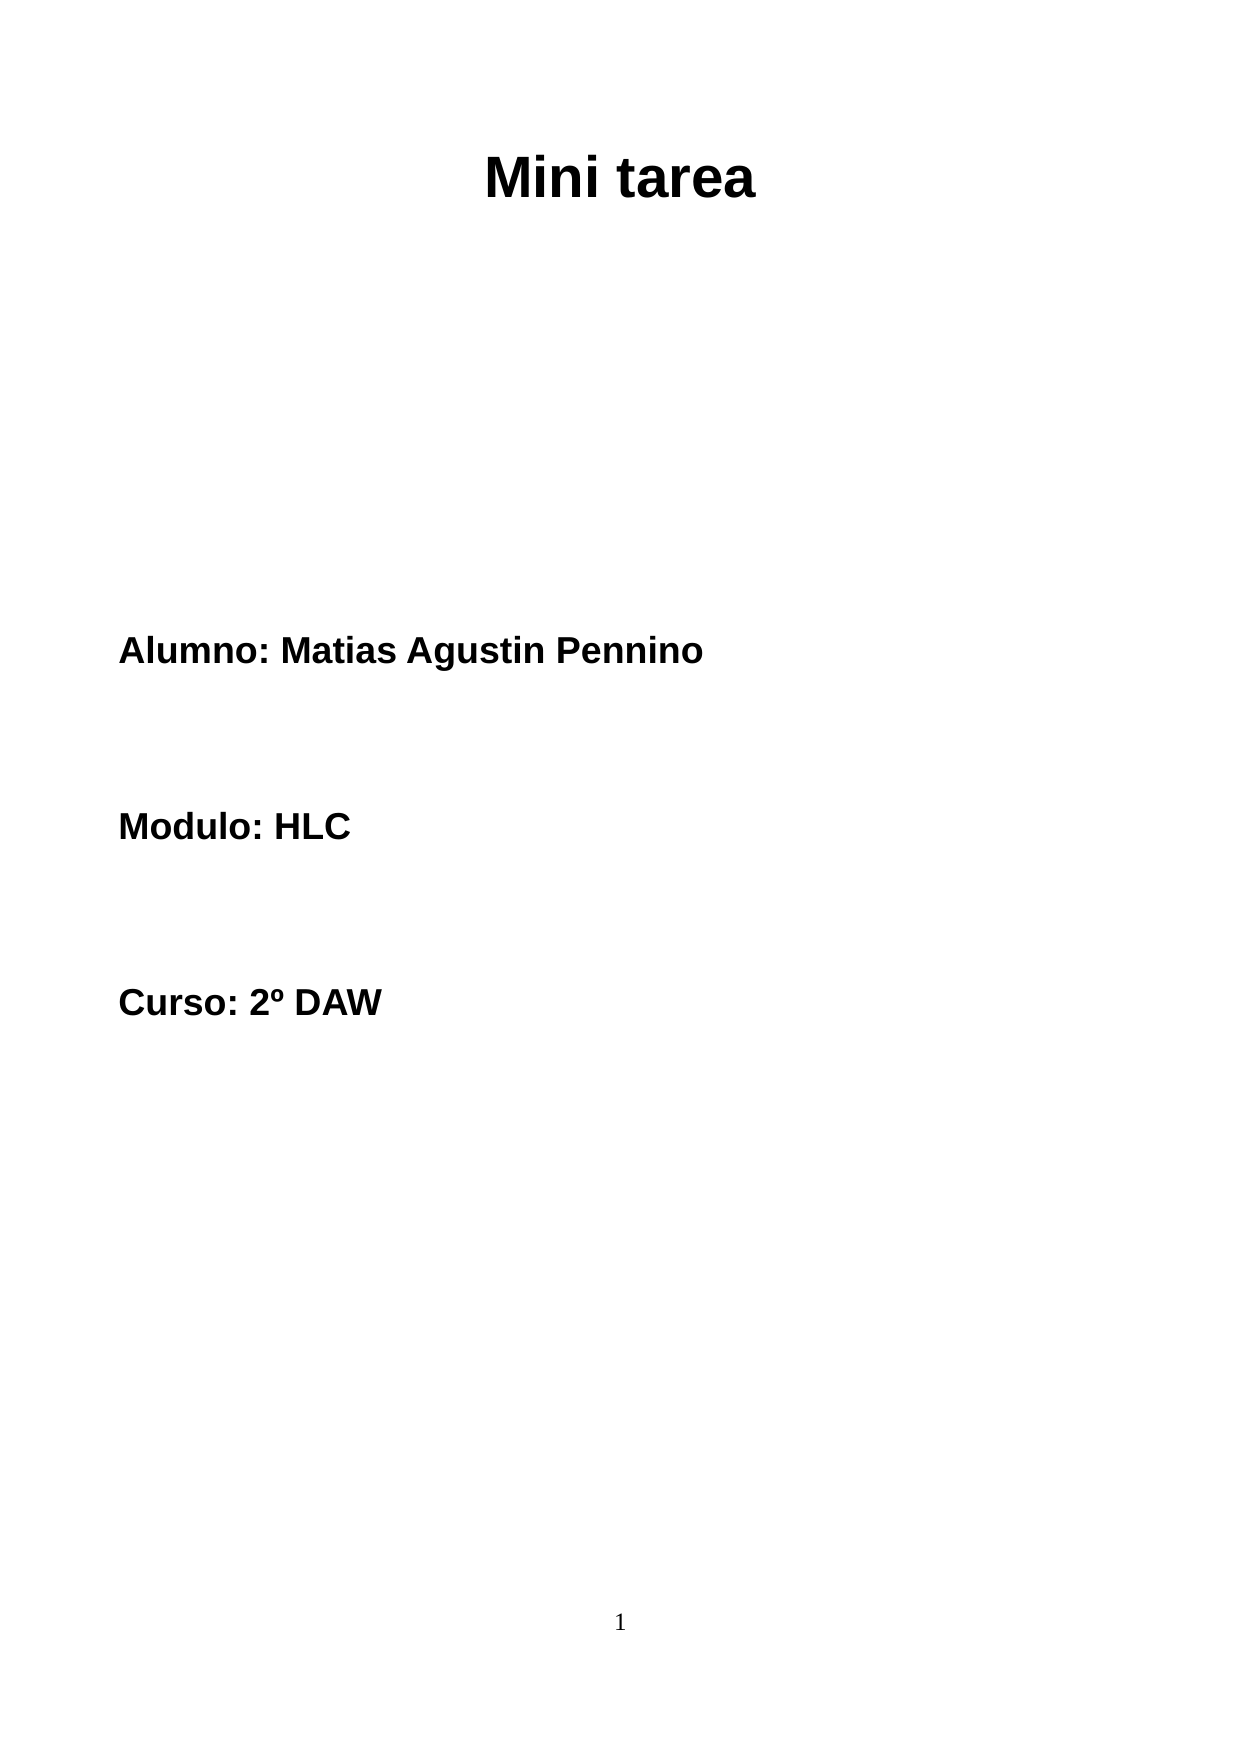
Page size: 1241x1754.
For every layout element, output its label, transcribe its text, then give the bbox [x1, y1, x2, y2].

subtitle Modulo: HLC [118, 804, 1122, 847]
subtitle Alumno: Matias Agustin Pennino [118, 628, 1122, 672]
title Mini tarea [118, 143, 1122, 210]
subtitle Curso: 2º DAW [118, 980, 1122, 1023]
